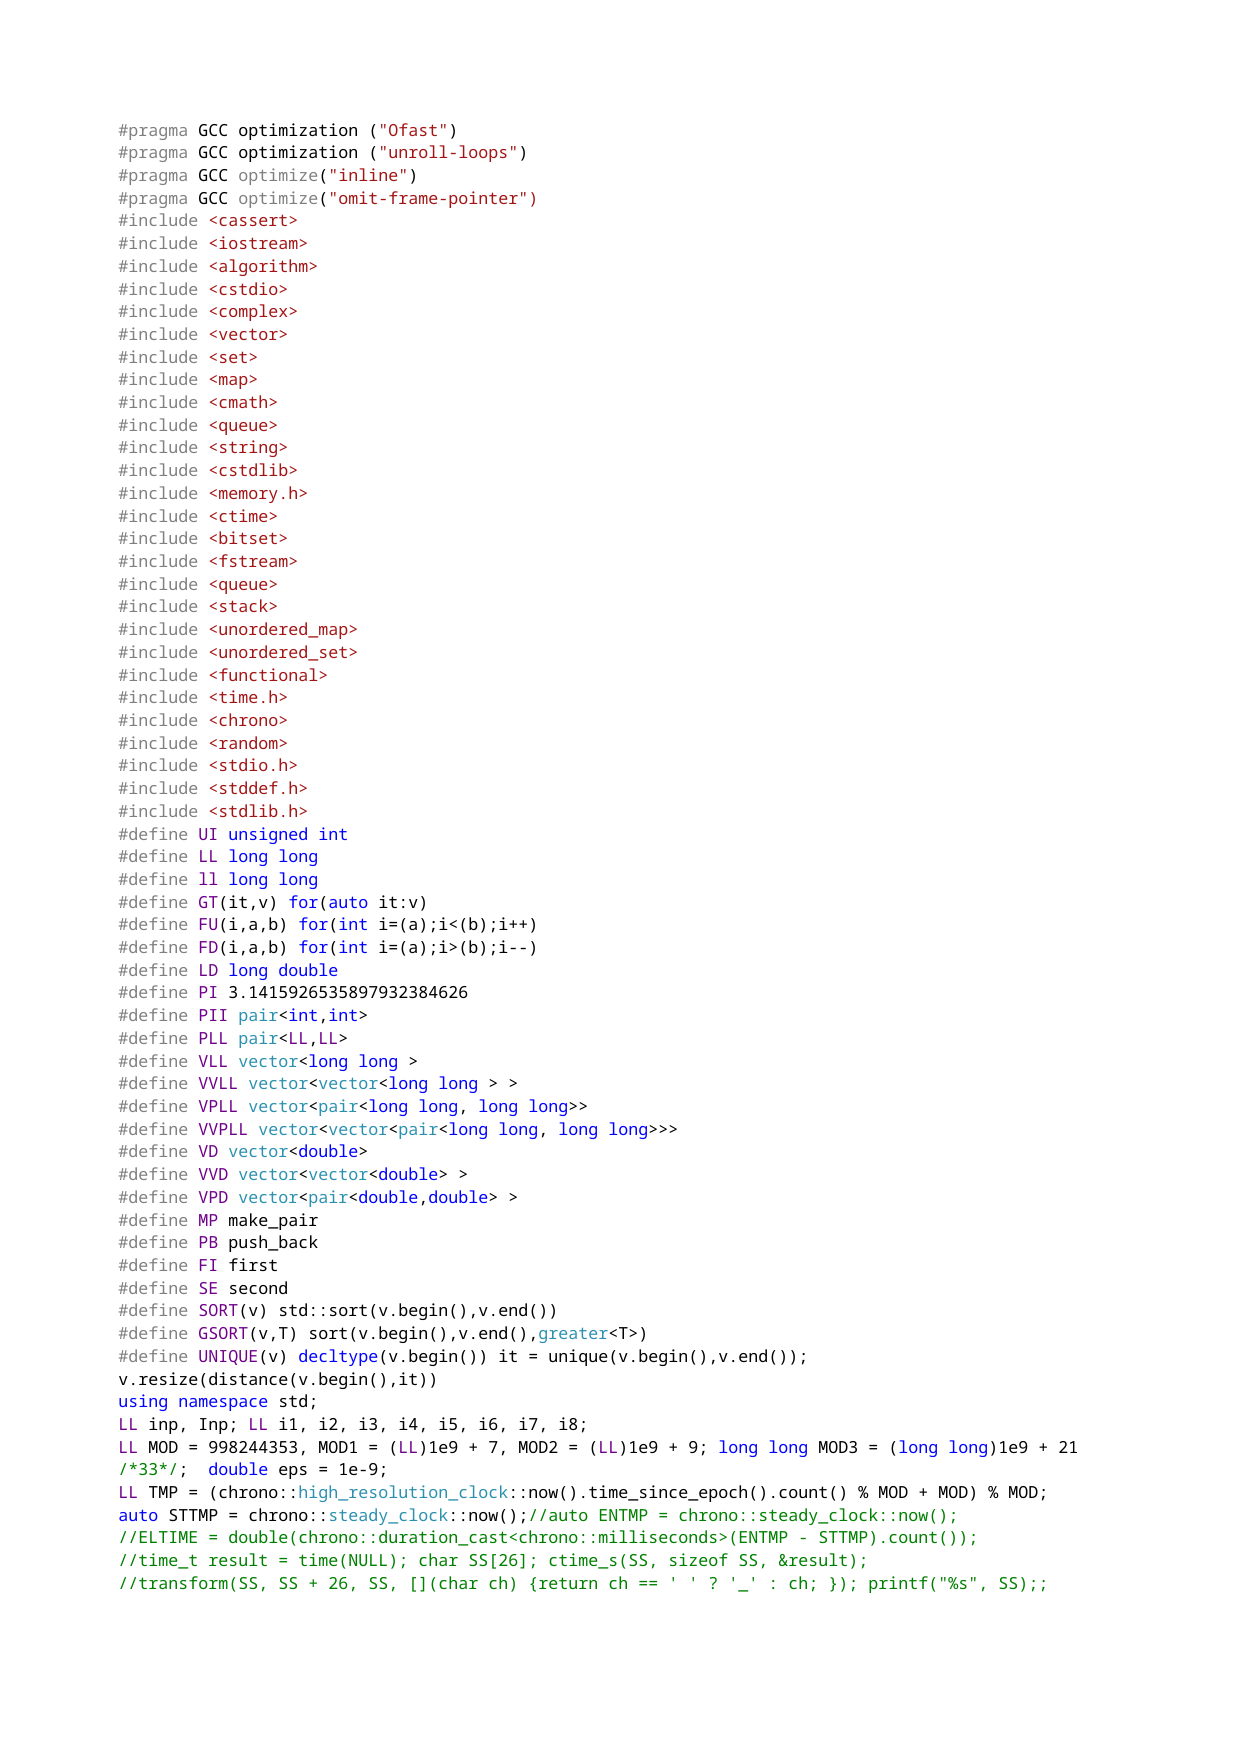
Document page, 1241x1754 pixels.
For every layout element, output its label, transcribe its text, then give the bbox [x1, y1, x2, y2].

text LL TMP = (chrono::high_resolution_clock::now().time_since_epoch().count() % MOD + MOD) % MOD; [118, 1481, 1122, 1503]
text #include <algorithm> [118, 254, 1122, 277]
text #include <bitset> [118, 527, 1122, 549]
text #include <chrono> [118, 708, 1122, 731]
text #define SORT(v) std::sort(v.begin(),v.end()) [118, 1299, 1122, 1322]
text #include <cstdio> [118, 277, 1122, 300]
text #include <complex> [118, 300, 1122, 322]
text #define MP make_pair [118, 1208, 1122, 1231]
text #include <queue> [118, 572, 1122, 595]
text #define ll long long [118, 867, 1122, 890]
text LL MOD = 998244353, MOD1 = (LL)1e9 + 7, MOD2 = (LL)1e9 + 9; long long MOD3 = (long long)1e9 + 21 /*33*/; double eps = 1e-9; [118, 1435, 1122, 1481]
text #include <time.h> [118, 686, 1122, 708]
text using namespace std; [118, 1390, 1122, 1412]
text #include <functional> [118, 663, 1122, 686]
text #define VVPLL vector<vector<pair<long long, long long>>> [118, 1117, 1122, 1140]
text #define GT(it,v) for(auto it:v) [118, 890, 1122, 913]
text #define PB push_back [118, 1231, 1122, 1253]
text #include <stack> [118, 595, 1122, 618]
text #define UI unsigned int [118, 822, 1122, 845]
text auto STTMP = chrono::steady_clock::now();//auto ENTMP = chrono::steady_clock::now(); [118, 1503, 1122, 1526]
text #include <fstream> [118, 549, 1122, 572]
text //time_t result = time(NULL); char SS[26]; ctime_s(SS, sizeof SS, &result); [118, 1549, 1122, 1571]
text #include <cassert> [118, 209, 1122, 232]
text #include <cmath> [118, 391, 1122, 413]
text LL inp, Inp; LL i1, i2, i3, i4, i5, i6, i7, i8; [118, 1412, 1122, 1435]
text #include <cstdlib> [118, 459, 1122, 481]
text #include <unordered_set> [118, 640, 1122, 663]
text #include <map> [118, 368, 1122, 391]
text #pragma GCC optimization ("unroll-loops") [118, 141, 1122, 163]
text #include <string> [118, 436, 1122, 459]
text #include <vector> [118, 322, 1122, 345]
text #define PII pair<int,int> [118, 1004, 1122, 1026]
text #define FI first [118, 1253, 1122, 1276]
text #include <stdlib.h> [118, 799, 1122, 822]
text #define PI 3.1415926535897932384626 [118, 981, 1122, 1004]
text #include <stddef.h> [118, 777, 1122, 799]
text //transform(SS, SS + 26, SS, [](char ch) {return ch == ' ' ? '_' : ch; }); printf("%s", SS);; [118, 1571, 1122, 1594]
text #define VVLL vector<vector<long long > > [118, 1072, 1122, 1094]
text #define LL long long [118, 845, 1122, 867]
text #define GSORT(v,T) sort(v.begin(),v.end(),greater<T>) [118, 1322, 1122, 1344]
text #define VVD vector<vector<double> > [118, 1163, 1122, 1185]
text #pragma GCC optimize("omit-frame-pointer") [118, 186, 1122, 209]
text #define FD(i,a,b) for(int i=(a);i>(b);i--) [118, 936, 1122, 958]
text #define SE second [118, 1276, 1122, 1299]
text #include <queue> [118, 413, 1122, 436]
text #define LD long double [118, 958, 1122, 981]
text #include <random> [118, 731, 1122, 754]
text #define VPLL vector<pair<long long, long long>> [118, 1094, 1122, 1117]
text #define VLL vector<long long > [118, 1049, 1122, 1072]
text #include <set> [118, 345, 1122, 368]
text #include <unordered_map> [118, 618, 1122, 640]
text #include <ctime> [118, 504, 1122, 527]
text #pragma GCC optimization ("Ofast") [118, 118, 1122, 141]
text #include <iostream> [118, 232, 1122, 254]
text #pragma GCC optimize("inline") [118, 163, 1122, 186]
text #define VD vector<double> [118, 1140, 1122, 1163]
text #include <stdio.h> [118, 754, 1122, 777]
text #define VPD vector<pair<double,double> > [118, 1185, 1122, 1208]
text #define PLL pair<LL,LL> [118, 1026, 1122, 1049]
text #define UNIQUE(v) decltype(v.begin()) it = unique(v.begin(),v.end()); v.resize(distance(v.begin(),it)) [118, 1344, 1122, 1390]
text //ELTIME = double(chrono::duration_cast<chrono::milliseconds>(ENTMP - STTMP).count()); [118, 1526, 1122, 1549]
text #define FU(i,a,b) for(int i=(a);i<(b);i++) [118, 913, 1122, 936]
text #include <memory.h> [118, 481, 1122, 504]
